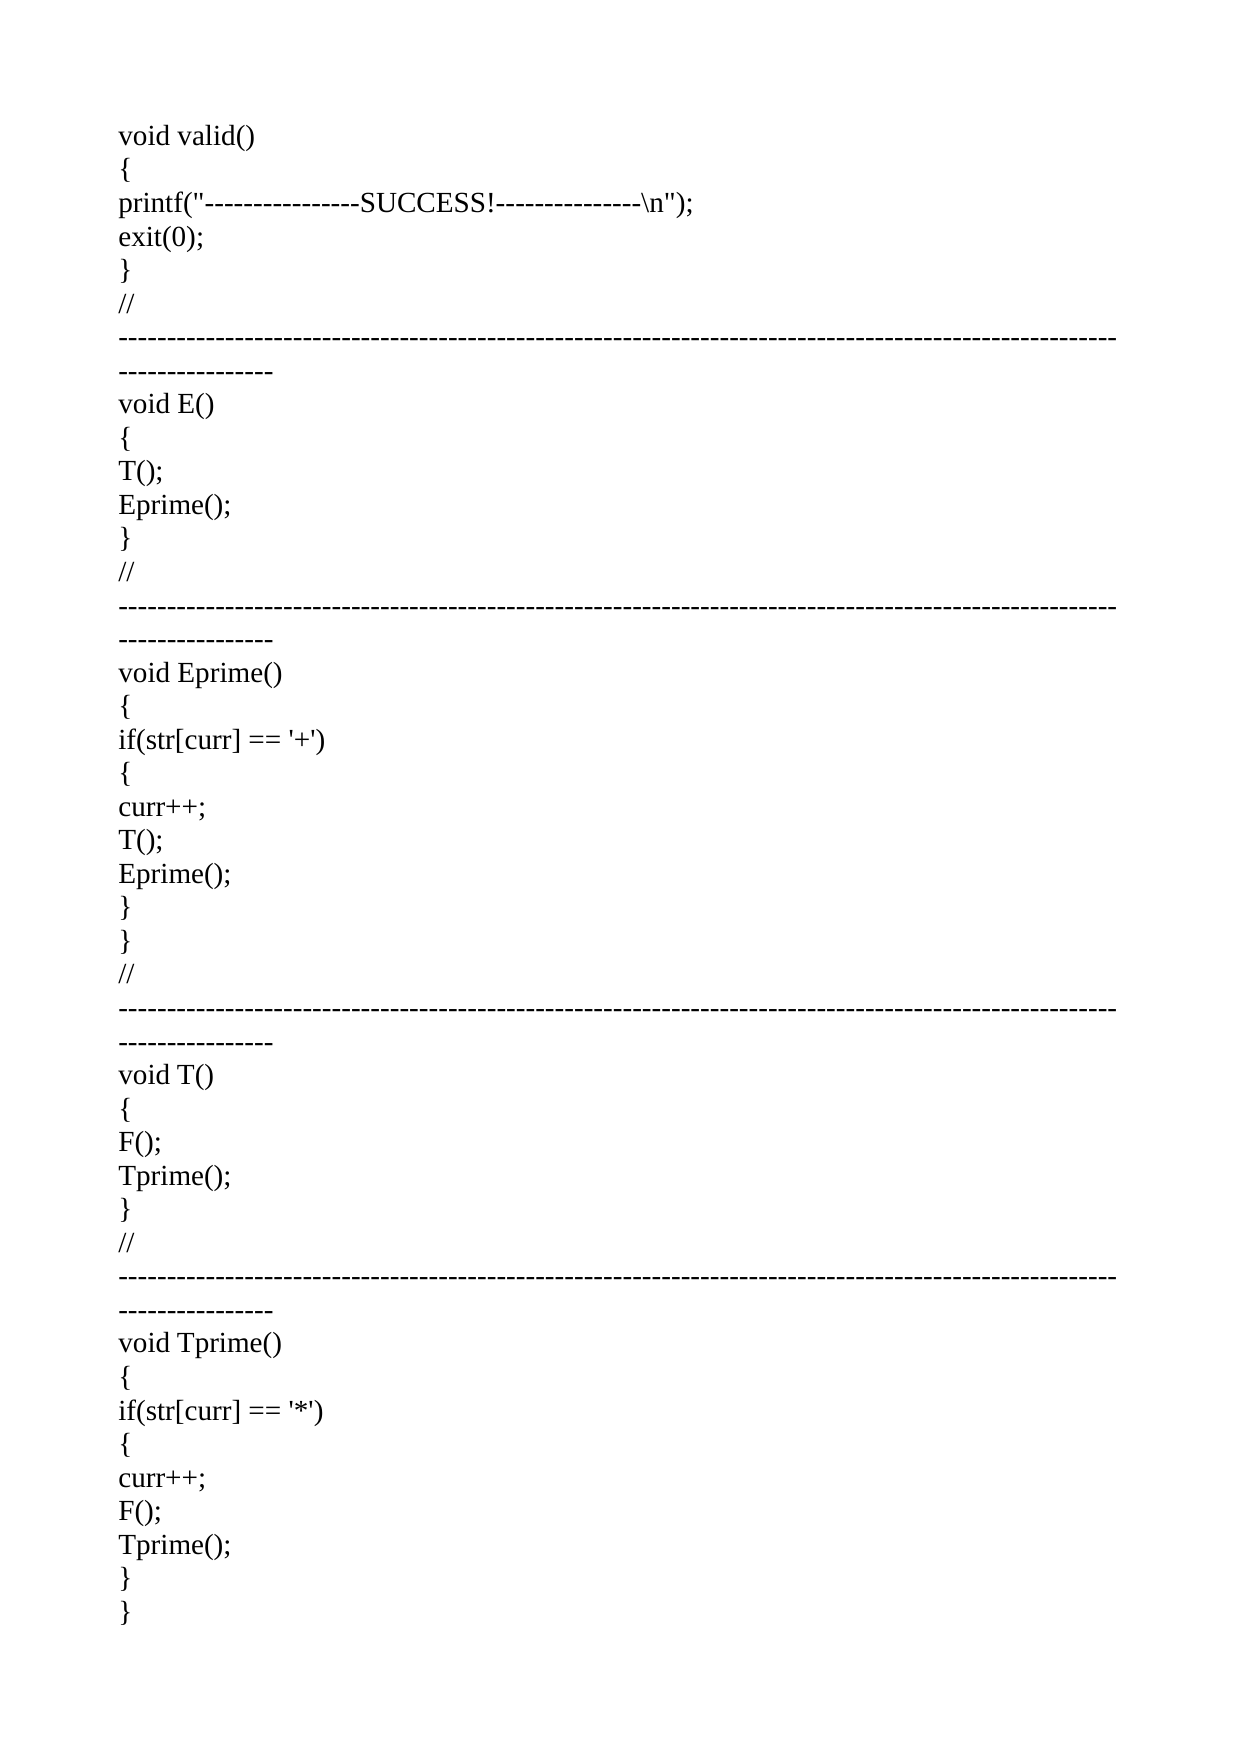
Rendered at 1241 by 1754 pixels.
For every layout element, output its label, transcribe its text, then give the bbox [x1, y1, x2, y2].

text { [118, 688, 1122, 722]
text { [118, 1091, 1122, 1124]
text // ----------------------------------------------------------------------------------------------------------------------- [118, 1225, 1122, 1326]
text } [118, 1560, 1122, 1594]
text } [118, 521, 1122, 554]
text Tprime(); [118, 1527, 1122, 1560]
text } [118, 1191, 1122, 1225]
text void E() [118, 386, 1122, 420]
text } [118, 889, 1122, 923]
text // ----------------------------------------------------------------------------------------------------------------------- [118, 286, 1122, 386]
text { [118, 1359, 1122, 1393]
text curr++; [118, 789, 1122, 822]
text exit(0); [118, 219, 1122, 252]
text F(); [118, 1493, 1122, 1527]
text T(); [118, 822, 1122, 856]
text { [118, 755, 1122, 789]
text // ----------------------------------------------------------------------------------------------------------------------- [118, 554, 1122, 655]
text if(str[curr] == '+') [118, 722, 1122, 755]
text // ----------------------------------------------------------------------------------------------------------------------- [118, 957, 1122, 1057]
text } [118, 252, 1122, 286]
text { [118, 420, 1122, 453]
text { [118, 152, 1122, 185]
text void Tprime() [118, 1326, 1122, 1359]
text Eprime(); [118, 487, 1122, 521]
text if(str[curr] == '*') [118, 1393, 1122, 1426]
text printf("----------------SUCCESS!---------------\n"); [118, 185, 1122, 219]
text { [118, 1426, 1122, 1460]
text void Eprime() [118, 655, 1122, 688]
text Tprime(); [118, 1158, 1122, 1191]
text void valid() [118, 118, 1122, 152]
text } [118, 923, 1122, 957]
text T(); [118, 453, 1122, 487]
text } [118, 1594, 1122, 1627]
text F(); [118, 1124, 1122, 1158]
text curr++; [118, 1460, 1122, 1493]
text Eprime(); [118, 856, 1122, 889]
text void T() [118, 1057, 1122, 1091]
